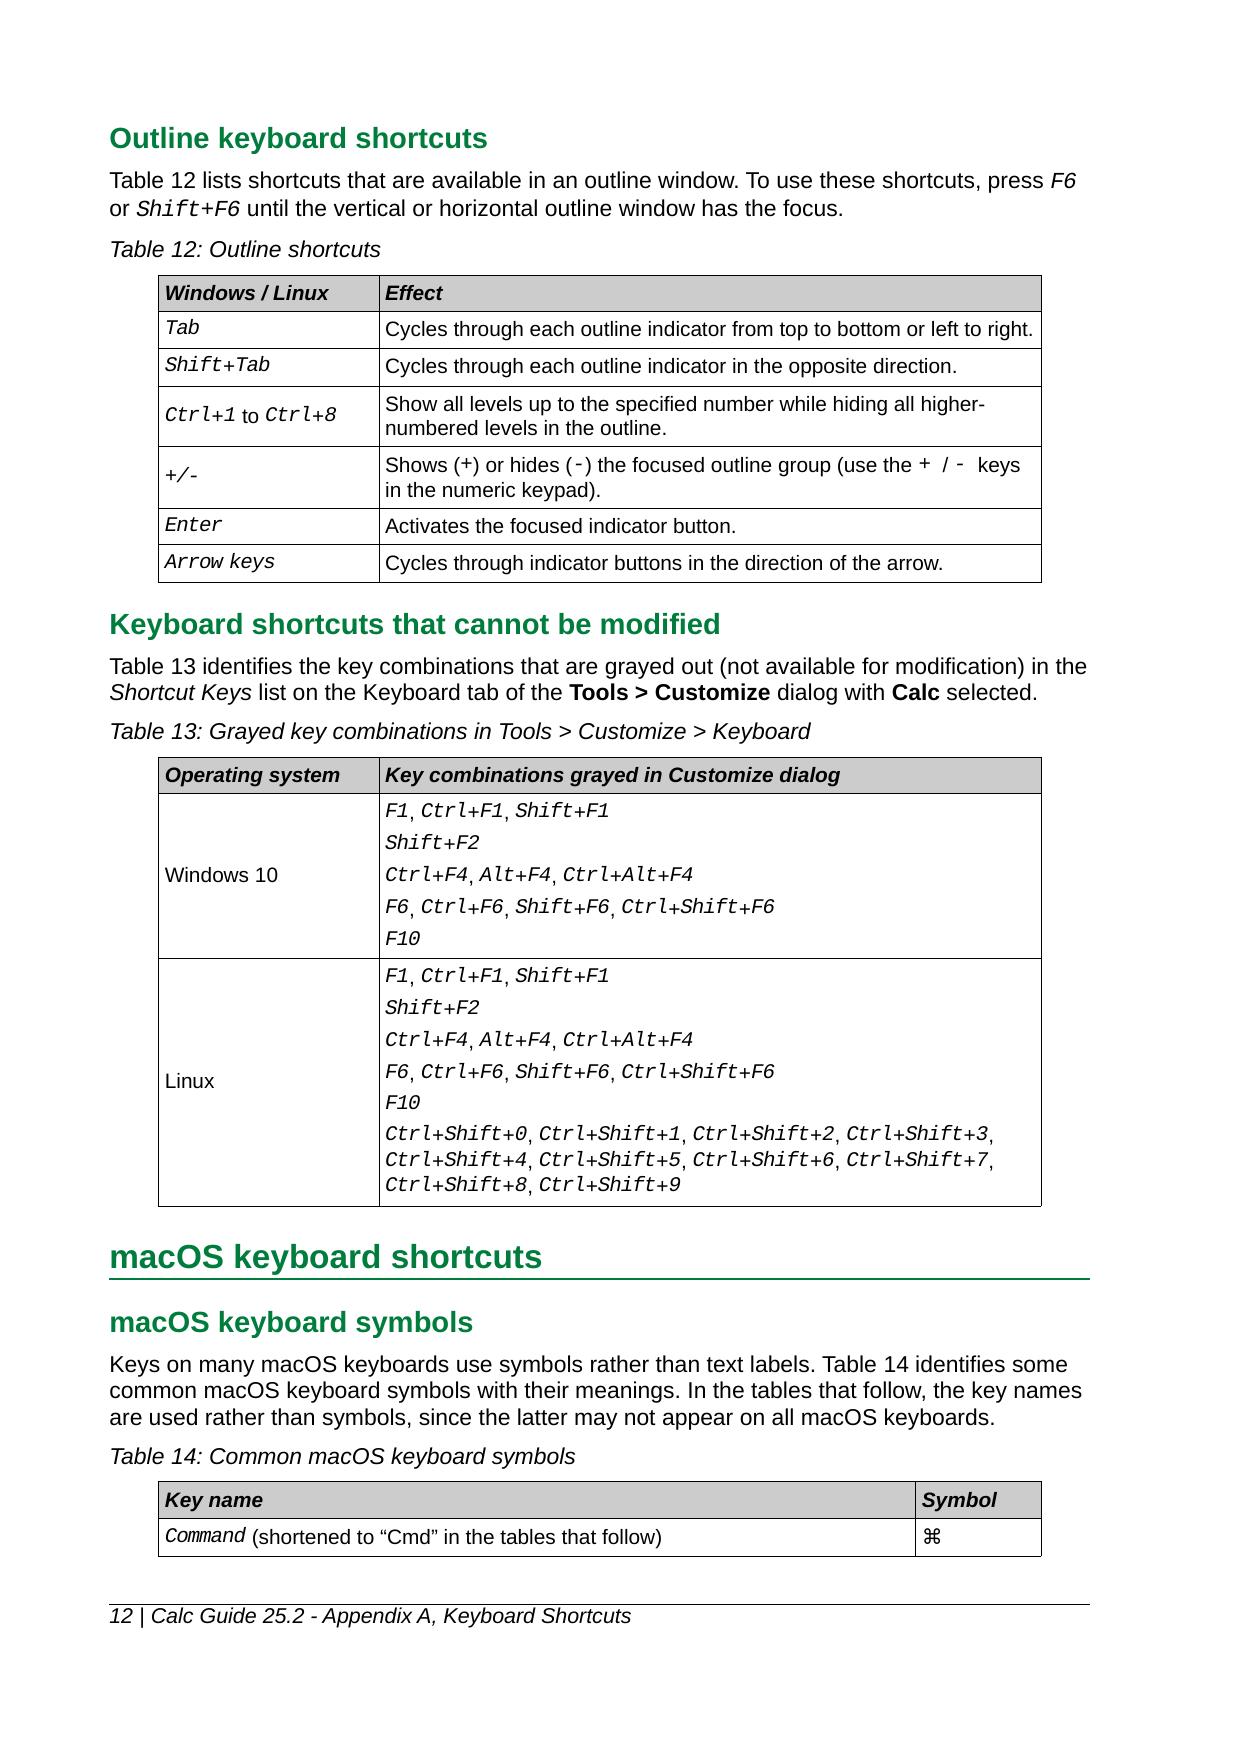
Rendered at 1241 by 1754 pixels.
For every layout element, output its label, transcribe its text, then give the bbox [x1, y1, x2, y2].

text Table 13: Grayed key combinations in Tools > Customize > Keyboard [109, 718, 1090, 744]
table_cell Enter [159, 509, 379, 544]
table_cell +/- [159, 447, 379, 508]
table_cell Cycles through indicator buttons in the direction of the arrow. [380, 545, 1041, 582]
table_header Key combinations grayed in Customize dialog [380, 758, 1041, 793]
table_header Key name [159, 1482, 915, 1518]
table_header Symbol [916, 1482, 1041, 1518]
table_cell Show all levels up to the specified number while hiding all higher-numbered levels in the outline. [380, 387, 1041, 446]
table_cell Shift+Tab [159, 349, 379, 386]
table_cell Command (shortened to “Cmd” in the tables that follow) [159, 1519, 915, 1556]
table_cell Linux [159, 959, 379, 1206]
table_cell Activates the focused indicator button. [380, 509, 1041, 544]
text Keys on many macOS keyboards use symbols rather than text labels. Table 14 identifies some common macOS keyboard symbols with their meanings. In the tables that follow, the key names are used rather than symbols, since the latter may not appear on all macOS keyboards. [109, 1351, 1090, 1430]
table_cell Shows (+) or hides (-) the focused outline group (use the + / - keys in the numeric keypad). [380, 447, 1041, 508]
text Table 12 lists shortcuts that are available in an outline window. To use these shortcuts, press F6 or Shift+F6 until the vertical or horizontal outline window has the focus. [109, 167, 1090, 224]
table_cell Cycles through each outline indicator in the opposite direction. [380, 349, 1041, 386]
table_cell F1, Ctrl+F1, Shift+F1 Shift+F2 Ctrl+F4, Alt+F4, Ctrl+Alt+F4 F6, Ctrl+F6, Shift+F6, Ctrl+Shift+F6 F10 [380, 794, 1041, 957]
subtitle macOS keyboard symbols [109, 1305, 1090, 1339]
table_cell Cycles through each outline indicator from top to bottom or left to right. [380, 312, 1041, 347]
text Table 13 identifies the key combinations that are grayed out (not available for modification) in the Shortcut Keys list on the Keyboard tab of the Tools > Customize dialog with Calc selected. [109, 653, 1090, 706]
subtitle Keyboard shortcuts that cannot be modified [109, 607, 1090, 641]
table_cell ⌘ [916, 1519, 1041, 1556]
table_cell Arrow keys [159, 545, 379, 582]
text Table 12: Outline shortcuts [109, 236, 1090, 262]
table_header Windows / Linux [159, 276, 379, 311]
table_cell Tab [159, 312, 379, 347]
table_header Effect [380, 276, 1041, 311]
text Table 14: Common macOS keyboard symbols [109, 1443, 1090, 1469]
table_cell F1, Ctrl+F1, Shift+F1 Shift+F2 Ctrl+F4, Alt+F4, Ctrl+Alt+F4 F6, Ctrl+F6, Shift+F6, Ctrl+Shift+F6 F10 Ctrl+Shift+0, Ctrl+Shift+1, Ctrl+Shift+2, Ctrl+Shift+3, Ctrl+Shift+4, Ctrl+Shift+5, Ctrl+Shift+6, Ctrl+Shift+7, Ctrl+Shift+8, Ctrl+Shift+9 [380, 959, 1041, 1206]
table_cell Ctrl+1 to Ctrl+8 [159, 387, 379, 446]
subtitle Outline keyboard shortcuts [109, 121, 1090, 154]
table_header Operating system [159, 758, 379, 793]
table_cell Windows 10 [159, 794, 379, 957]
subtitle macOS keyboard shortcuts [109, 1237, 1090, 1278]
